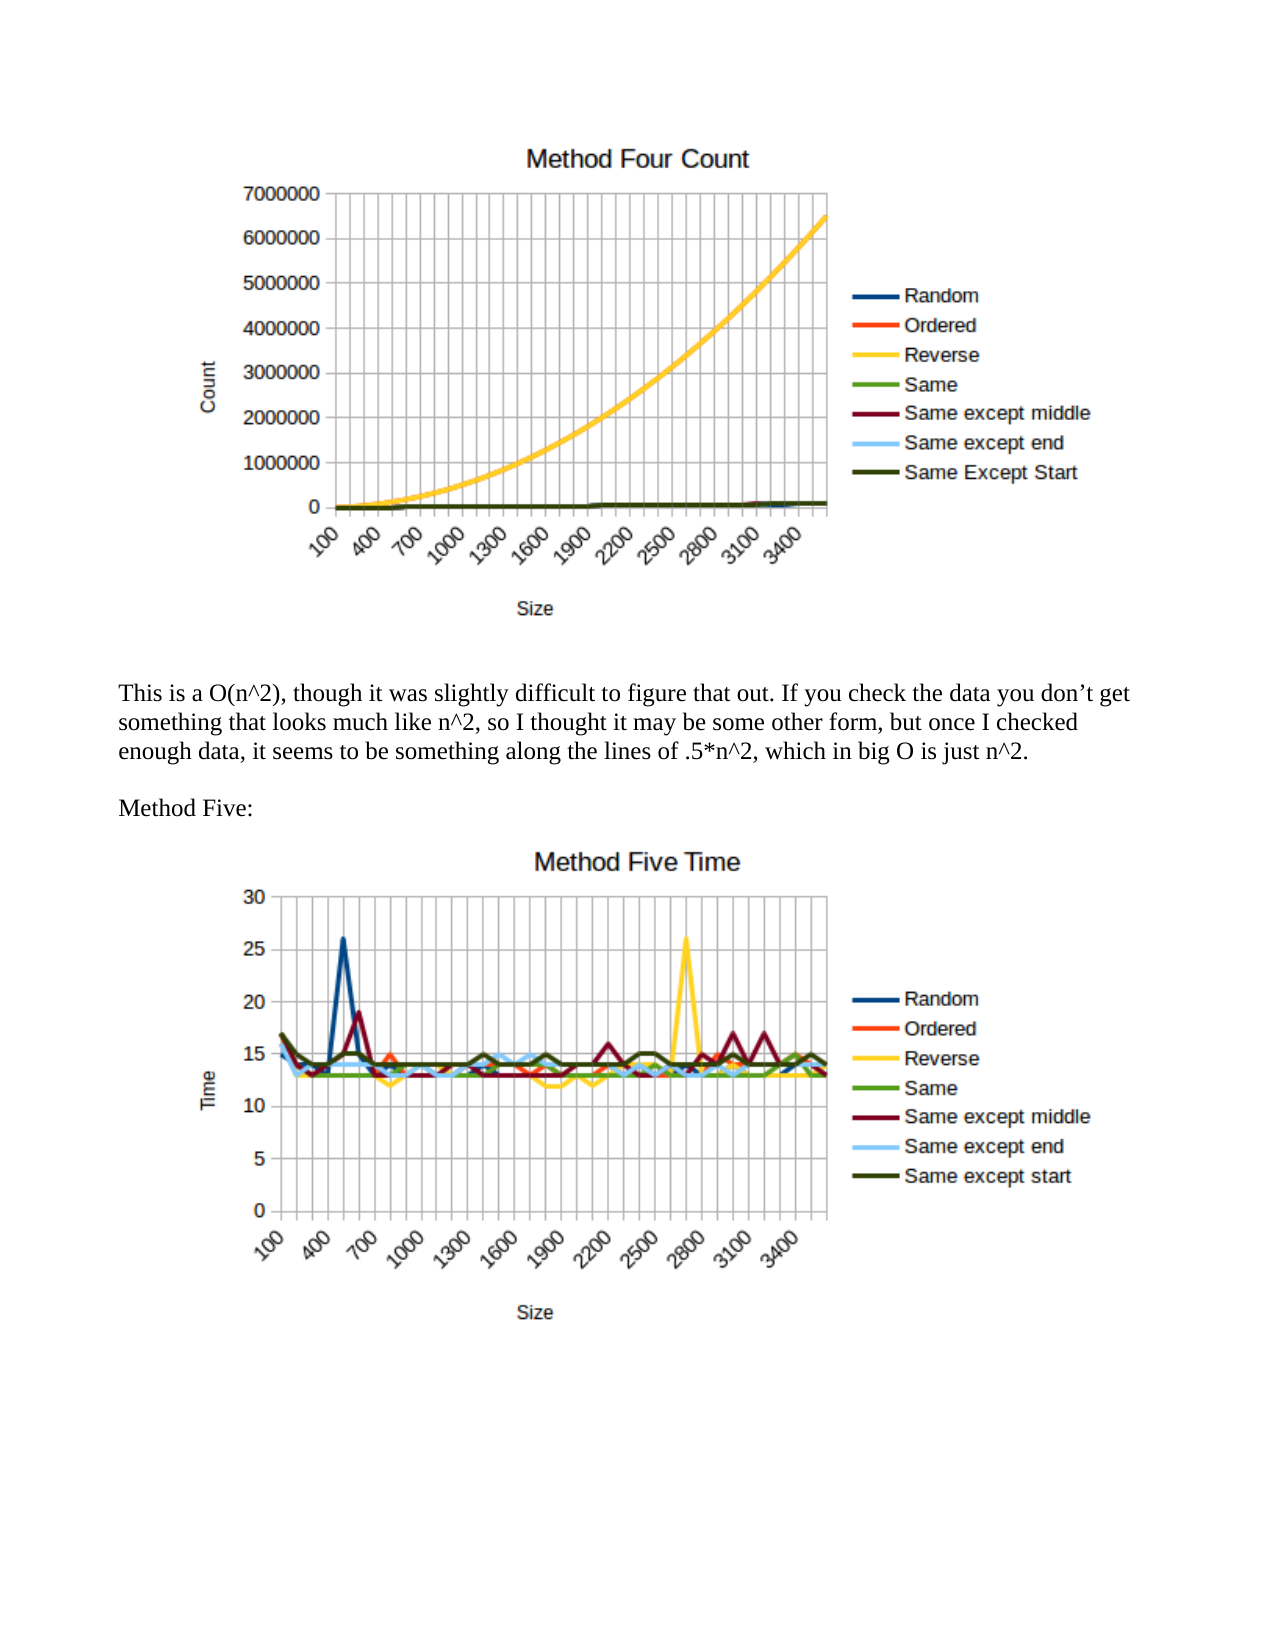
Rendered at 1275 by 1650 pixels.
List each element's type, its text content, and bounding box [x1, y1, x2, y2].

picture [165, 822, 1110, 1354]
text This is a O(n^2), though it was slightly difficult to figure that out. If you check the data you don’t get something that looks much like n^2, so I thought it may be some other form, but once I checked enough data, it seems to be something along the lines of .5*n^2, which in big O is just n^2. [118, 678, 1157, 764]
picture [165, 118, 1110, 650]
text Method Five: [118, 793, 1157, 822]
